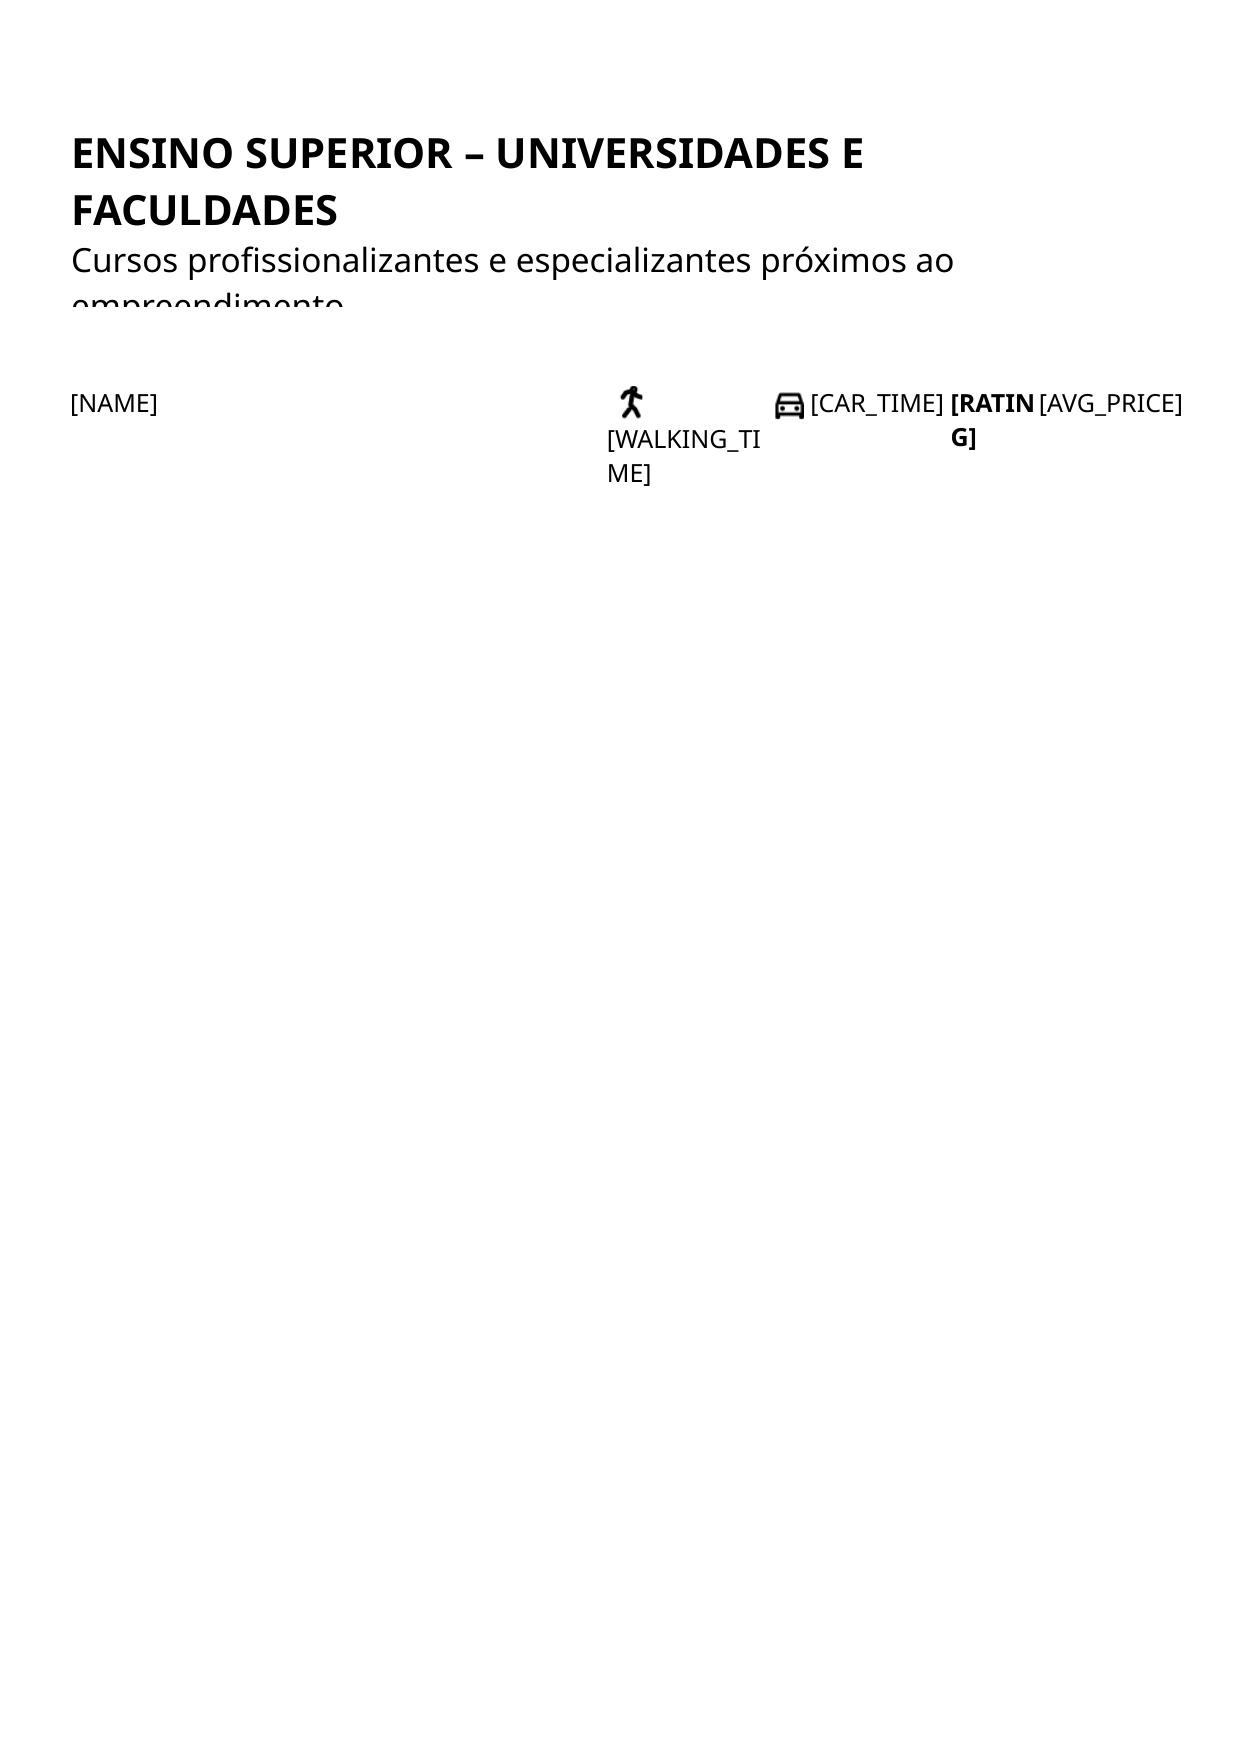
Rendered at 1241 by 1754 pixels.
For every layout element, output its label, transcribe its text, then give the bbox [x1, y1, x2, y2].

picture [606, 386, 643, 422]
table_header [AVG_PRICE] [1039, 386, 1198, 490]
table_header [NAME] [70, 386, 607, 490]
table_header [CAR_TIME] [767, 386, 950, 490]
table_header [WALKING_TIME] [607, 386, 767, 490]
text Cursos profissionalizantes e especializantes próximos ao empreendimento [71, 237, 1082, 306]
text ENSINO SUPERIOR – UNIVERSIDADES E FACULDADES [71, 124, 1082, 237]
table_header [RATING] [950, 386, 1039, 490]
picture [766, 386, 804, 424]
